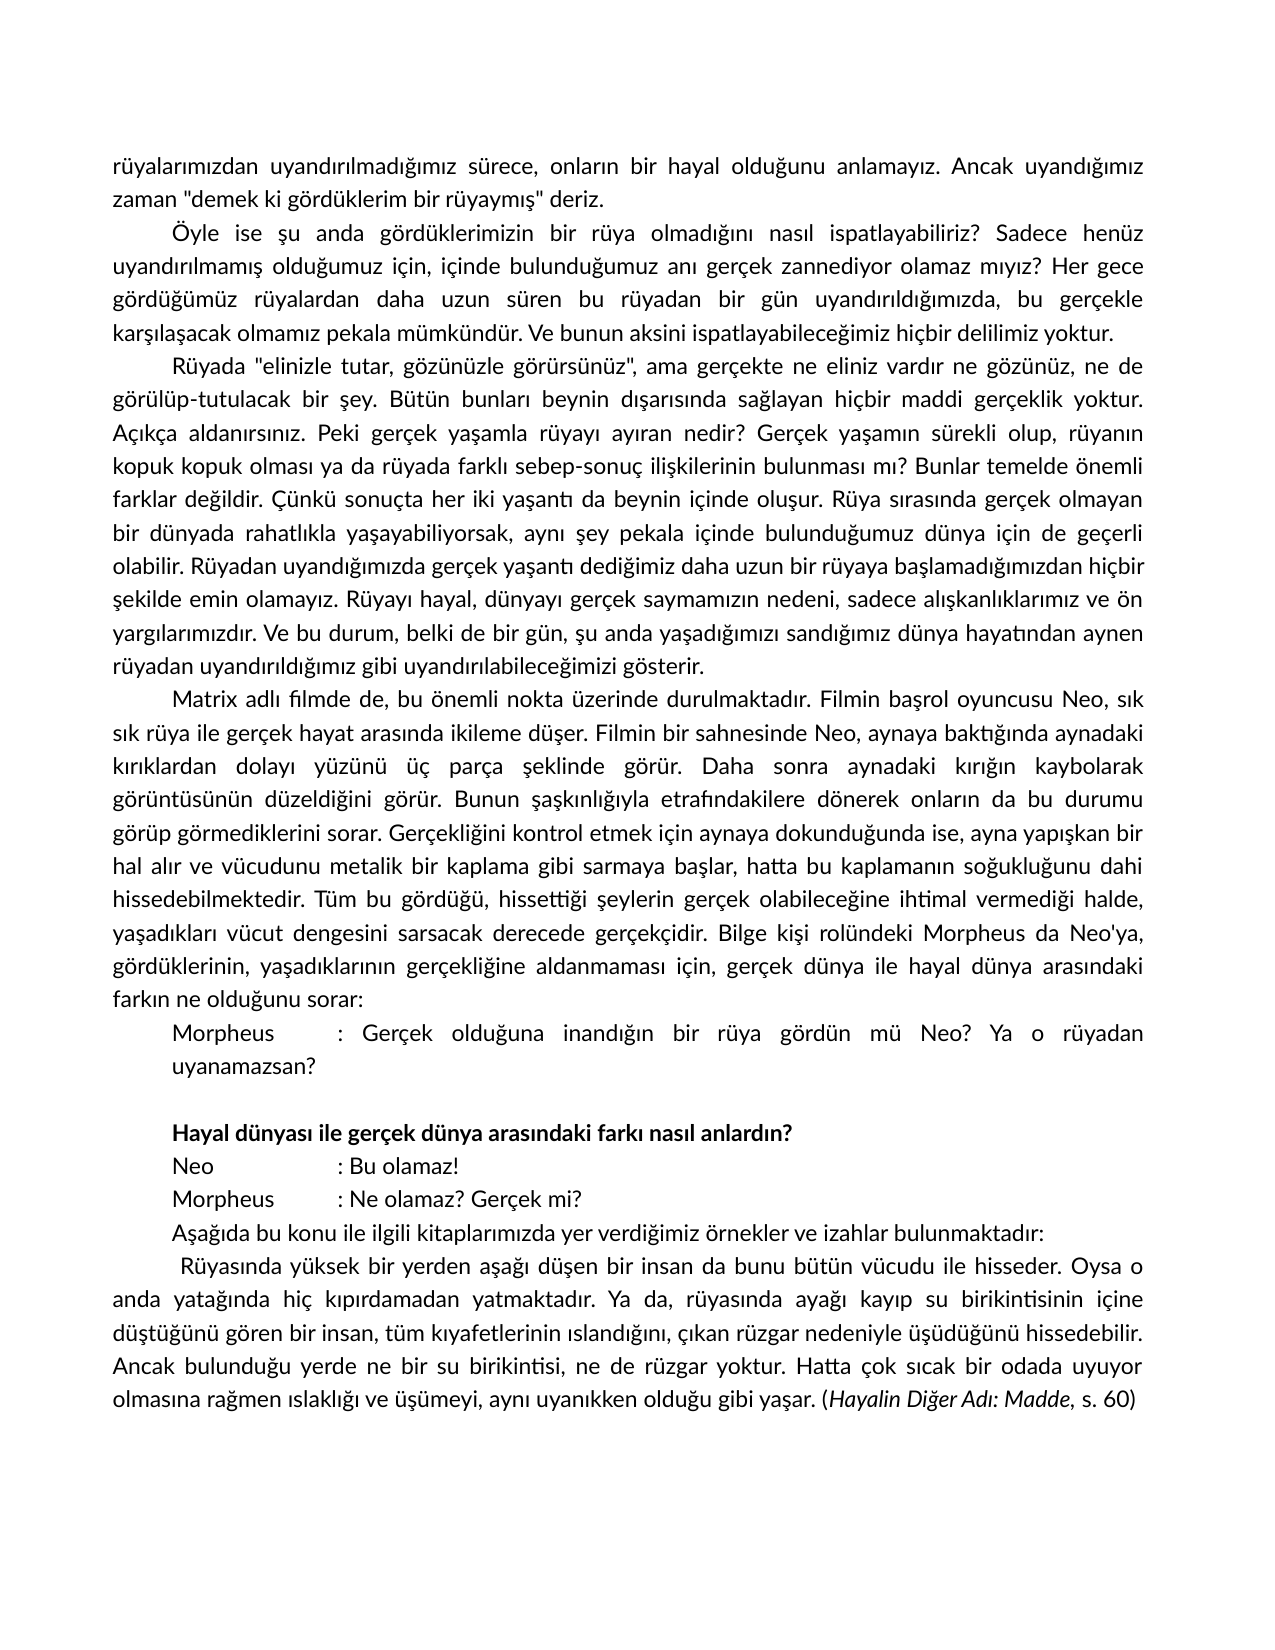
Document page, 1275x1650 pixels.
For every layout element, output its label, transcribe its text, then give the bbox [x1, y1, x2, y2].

text Hayal dünyası ile gerçek dünya arasındaki farkı nasıl anlardın? [172, 1114, 1145, 1148]
text Morpheus : Ne olamaz? Gerçek mi? [112, 1181, 1145, 1214]
text rüyalarımızdan uyandırılmadığımız sürece, onların bir hayal olduğunu anlamayız. Ancak uyandığımız zaman "demek ki gördüklerim bir rüyaymış" deriz. [112, 148, 1145, 214]
text Öyle ise şu anda gördüklerimizin bir rüya olmadığını nasıl ispatlayabiliriz? Sadece henüz uyandırılmamış olduğumuz için, içinde bulunduğumuz anı gerçek zannediyor olamaz mıyız? Her gece gördüğümüz rüyalardan daha uzun süren bu rüyadan bir gün uyandırıldığımızda, bu gerçekle karşılaşacak olmamız pekala mümkündür. Ve bunun aksini ispatlayabileceğimiz hiçbir delilimiz yoktur. [112, 214, 1145, 348]
text Aşağıda bu konu ile ilgili kitaplarımızda yer verdiğimiz örnekler ve izahlar bulunmaktadır: [112, 1214, 1145, 1248]
text Neo : Bu olamaz! [112, 1148, 1145, 1181]
text Morpheus : Gerçek olduğuna inandığın bir rüya gördün mü Neo? Ya o rüyadan uyanamazsan? [172, 1014, 1145, 1081]
text Rüyada "elinizle tutar, gözünüzle görürsünüz", ama gerçekte ne eliniz vardır ne gözünüz, ne de görülüp-tutulacak bir şey. Bütün bunları beynin dışarısında sağlayan hiçbir maddi gerçeklik yoktur. Açıkça aldanırsınız. Peki gerçek yaşamla rüyayı ayıran nedir? Gerçek yaşamın sürekli olup, rüyanın kopuk kopuk olması ya da rüyada farklı sebep-sonuç ilişkilerinin bulunması mı? Bunlar temelde önemli farklar değildir. Çünkü sonuçta her iki yaşantı da beynin içinde oluşur. Rüya sırasında gerçek olmayan bir dünyada rahatlıkla yaşayabiliyorsak, aynı şey pekala içinde bulunduğumuz dünya için de geçerli olabilir. Rüyadan uyandığımızda gerçek yaşantı dediğimiz daha uzun bir rüyaya başlamadığımızdan hiçbir şekilde emin olamayız. Rüyayı hayal, dünyayı gerçek saymamızın nedeni, sadece alışkanlıklarımız ve ön yargılarımızdır. Ve bu durum, belki de bir gün, şu anda yaşadığımızı sandığımız dünya hayatından aynen rüyadan uyandırıldığımız gibi uyandırılabileceğimizi gösterir. [112, 348, 1145, 681]
text Rüyasında yüksek bir yerden aşağı düşen bir insan da bunu bütün vücudu ile hisseder. Oysa o anda yatağında hiç kıpırdamadan yatmaktadır. Ya da, rüyasında ayağı kayıp su birikintisinin içine düştüğünü gören bir insan, tüm kıyafetlerinin ıslandığını, çıkan rüzgar nedeniyle üşüdüğünü hissedebilir. Ancak bulunduğu yerde ne bir su birikintisi, ne de rüzgar yoktur. Hatta çok sıcak bir odada uyuyor olmasına rağmen ıslaklığı ve üşümeyi, aynı uyanıkken olduğu gibi yaşar. (Hayalin Diğer Adı: Madde, s. 60) [112, 1248, 1145, 1414]
text Matrix adlı filmde de, bu önemli nokta üzerinde durulmaktadır. Filmin başrol oyuncusu Neo, sık sık rüya ile gerçek hayat arasında ikileme düşer. Filmin bir sahnesinde Neo, aynaya baktığında aynadaki kırıklardan dolayı yüzünü üç parça şeklinde görür. Daha sonra aynadaki kırığın kaybolarak görüntüsünün düzeldiğini görür. Bunun şaşkınlığıyla etrafındakilere dönerek onların da bu durumu görüp görmediklerini sorar. Gerçekliğini kontrol etmek için aynaya dokunduğunda ise, ayna yapışkan bir hal alır ve vücudunu metalik bir kaplama gibi sarmaya başlar, hatta bu kaplamanın soğukluğunu dahi hissedebilmektedir. Tüm bu gördüğü, hissettiği şeylerin gerçek olabileceğine ihtimal vermediği halde, yaşadıkları vücut dengesini sarsacak derecede gerçekçidir. Bilge kişi rolündeki Morpheus da Neo'ya, gördüklerinin, yaşadıklarının gerçekliğine aldanmaması için, gerçek dünya ile hayal dünya arasındaki farkın ne olduğunu sorar: [112, 681, 1145, 1014]
